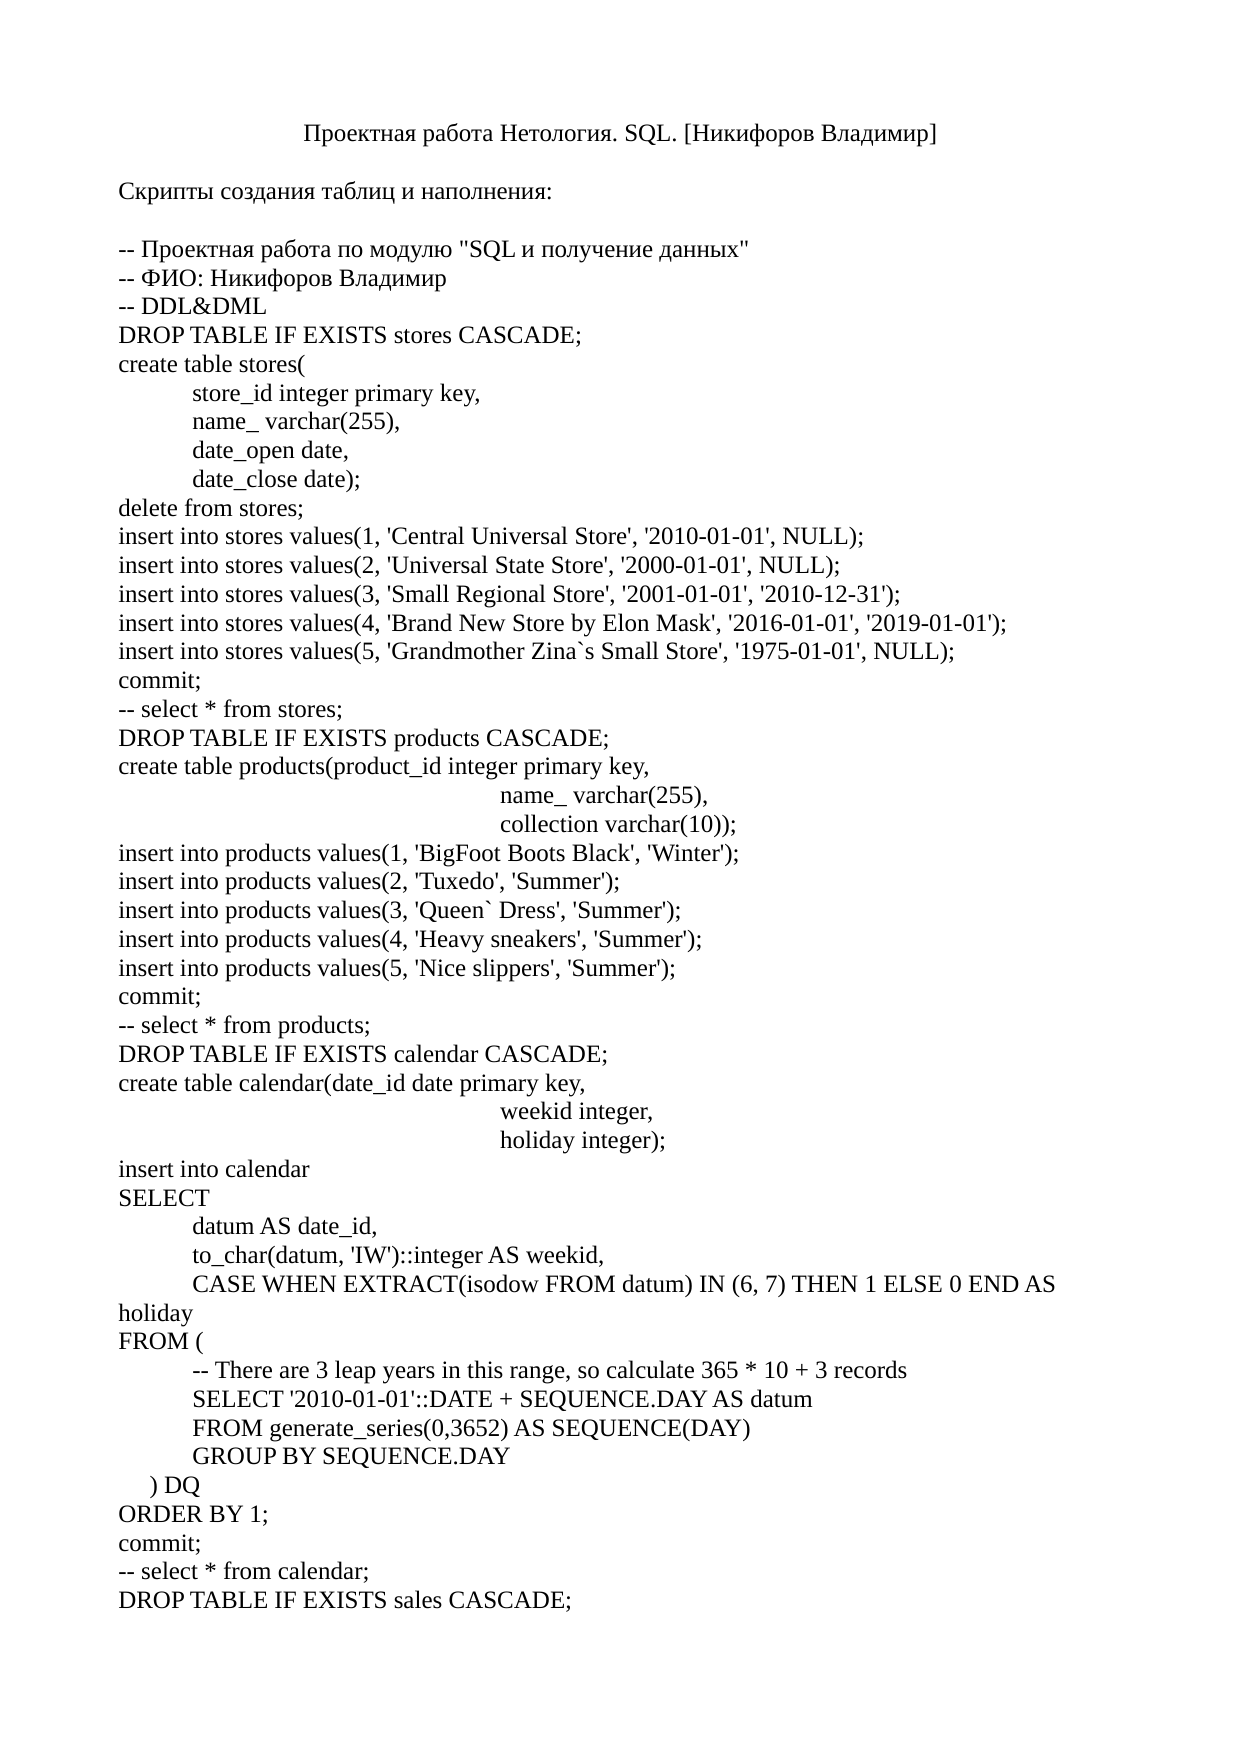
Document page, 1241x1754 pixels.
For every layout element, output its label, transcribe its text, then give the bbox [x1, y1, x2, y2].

text -- select * from calendar; [118, 1556, 1122, 1585]
text insert into products values(1, 'BigFoot Boots Black', 'Winter'); [118, 838, 1122, 866]
text collection varchar(10)); [118, 809, 1122, 838]
text insert into stores values(2, 'Universal State Store', '2000-01-01', NULL); [118, 550, 1122, 579]
text holiday integer); [118, 1125, 1122, 1154]
text name_ varchar(255), [118, 780, 1122, 809]
text -- select * from products; [118, 1010, 1122, 1039]
text -- Проектная работа по модулю "SQL и получение данных" [118, 234, 1122, 263]
text commit; [118, 665, 1122, 694]
text insert into stores values(4, 'Brand New Store by Elon Mask', '2016-01-01', '2019-01-01'); [118, 608, 1122, 636]
text create table products(product_id integer primary key, [118, 751, 1122, 780]
text CASE WHEN EXTRACT(isodow FROM datum) IN (6, 7) THEN 1 ELSE 0 END AS holiday [118, 1269, 1122, 1326]
text insert into products values(4, 'Heavy sneakers', 'Summer'); [118, 924, 1122, 953]
text name_ varchar(255), [118, 406, 1122, 435]
text datum AS date_id, [118, 1211, 1122, 1240]
text insert into products values(2, 'Tuxedo', 'Summer'); [118, 866, 1122, 895]
text to_char(datum, 'IW')::integer AS weekid, [118, 1240, 1122, 1269]
text DROP TABLE IF EXISTS products CASCADE; [118, 723, 1122, 751]
text -- select * from stores; [118, 694, 1122, 723]
text -- DDL&DML [118, 291, 1122, 320]
text Скрипты создания таблиц и наполнения: [118, 176, 1122, 205]
text insert into products values(3, 'Queen` Dress', 'Summer'); [118, 895, 1122, 924]
text SELECT [118, 1183, 1122, 1211]
text -- There are 3 leap years in this range, so calculate 365 * 10 + 3 records [118, 1355, 1122, 1384]
text insert into calendar [118, 1154, 1122, 1183]
text insert into stores values(5, 'Grandmother Zina`s Small Store', '1975-01-01', NULL); [118, 636, 1122, 665]
text DROP TABLE IF EXISTS sales CASCADE; [118, 1585, 1122, 1614]
text delete from stores; [118, 493, 1122, 521]
text FROM generate_series(0,3652) AS SEQUENCE(DAY) [118, 1413, 1122, 1441]
text SELECT '2010-01-01'::DATE + SEQUENCE.DAY AS datum [118, 1384, 1122, 1413]
text DROP TABLE IF EXISTS stores CASCADE; [118, 320, 1122, 349]
text ORDER BY 1; [118, 1499, 1122, 1528]
text commit; [118, 981, 1122, 1010]
text date_open date, [118, 435, 1122, 464]
text store_id integer primary key, [118, 378, 1122, 406]
text create table stores( [118, 349, 1122, 378]
text create table calendar(date_id date primary key, [118, 1068, 1122, 1096]
text insert into products values(5, 'Nice slippers', 'Summer'); [118, 953, 1122, 981]
text GROUP BY SEQUENCE.DAY [118, 1441, 1122, 1470]
text FROM ( [118, 1326, 1122, 1355]
text commit; [118, 1528, 1122, 1556]
text DROP TABLE IF EXISTS calendar CASCADE; [118, 1039, 1122, 1068]
text weekid integer, [118, 1096, 1122, 1125]
text insert into stores values(1, 'Central Universal Store', '2010-01-01', NULL); [118, 521, 1122, 550]
text -- ФИО: Никифоров Владимир [118, 263, 1122, 291]
text insert into stores values(3, 'Small Regional Store', '2001-01-01', '2010-12-31'); [118, 579, 1122, 608]
text ) DQ [118, 1470, 1122, 1499]
text date_close date); [118, 464, 1122, 493]
